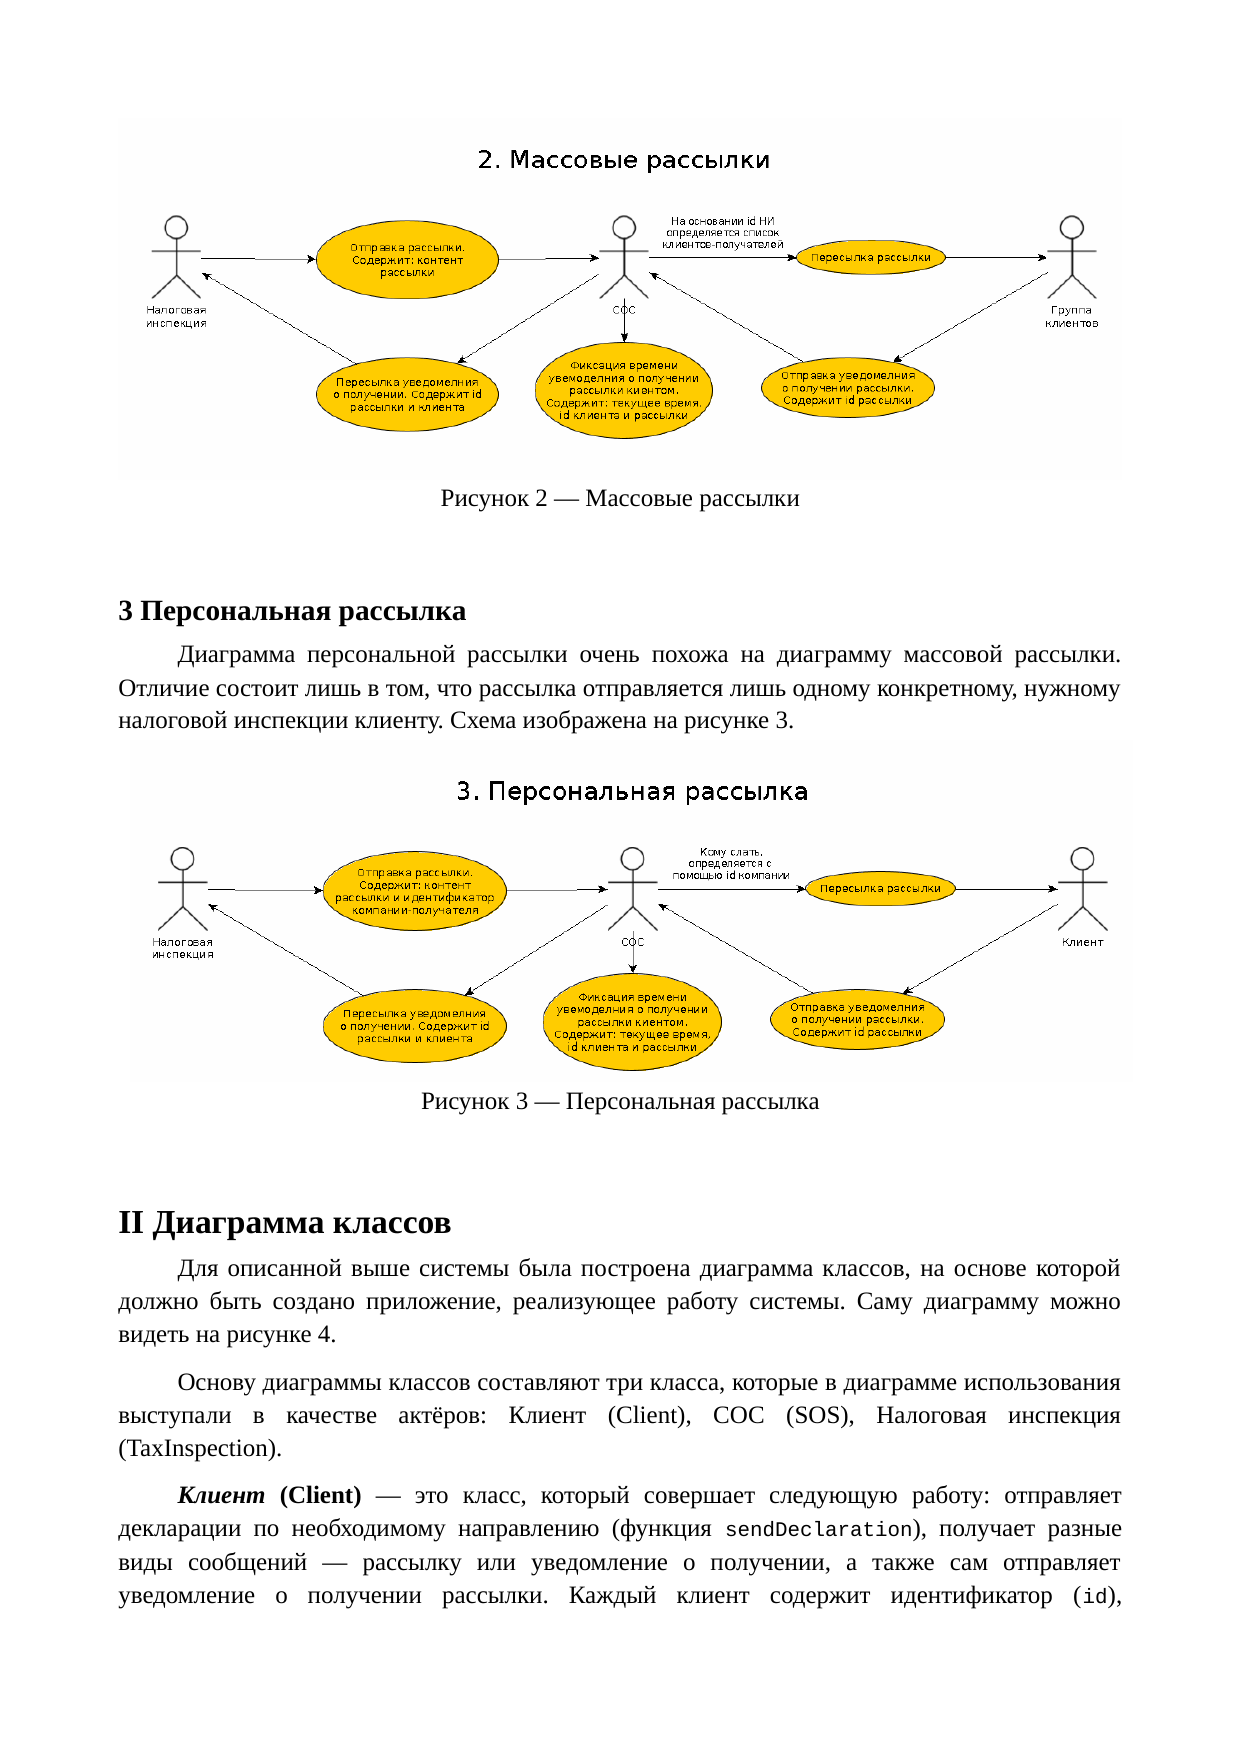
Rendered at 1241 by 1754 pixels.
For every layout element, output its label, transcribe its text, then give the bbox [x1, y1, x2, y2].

text Основу диаграммы классов составляют три класса, которые в диаграмме использования выступали в качестве актёров: Клиент (Client), СОС (SOS), Налоговая инспекция (TaxInspection). [118, 1367, 1122, 1462]
subtitle 3 Персональная рассылка [118, 593, 1122, 627]
text Для описанной выше системы была построена диаграмма классов, на основе которой должно быть создано приложение, реализующее работу системы. Саму диаграмму можно видеть на рисунке 4. [118, 1253, 1122, 1348]
picture [129, 740, 1134, 1082]
subtitle II Диаграмма классов [118, 1202, 1122, 1241]
text Рисунок 2 — Массовые рассылки [118, 480, 1122, 512]
text Рисунок 3 — Персональная рассылка [118, 753, 1122, 1115]
text Диаграмма персональной рассылки очень похожа на диаграмму массовой рассылки. Отличие состоит лишь в том, что рассылка отправляется лишь одному конкретному, нужному налоговой инспекции клиенту. Схема изображена на рисунке 3. [118, 639, 1122, 734]
picture [118, 118, 1123, 480]
text Клиент (Client) — это класс, который совершает следующую работу: отправляет декларации по необходимому направлению (функция sendDeclaration), получает разные виды сообщений — рассылку или уведомление о получении, а также сам отправляет уведомление о получении рассылки. Каждый клиент содержит идентификатор (id), [118, 1481, 1122, 1610]
